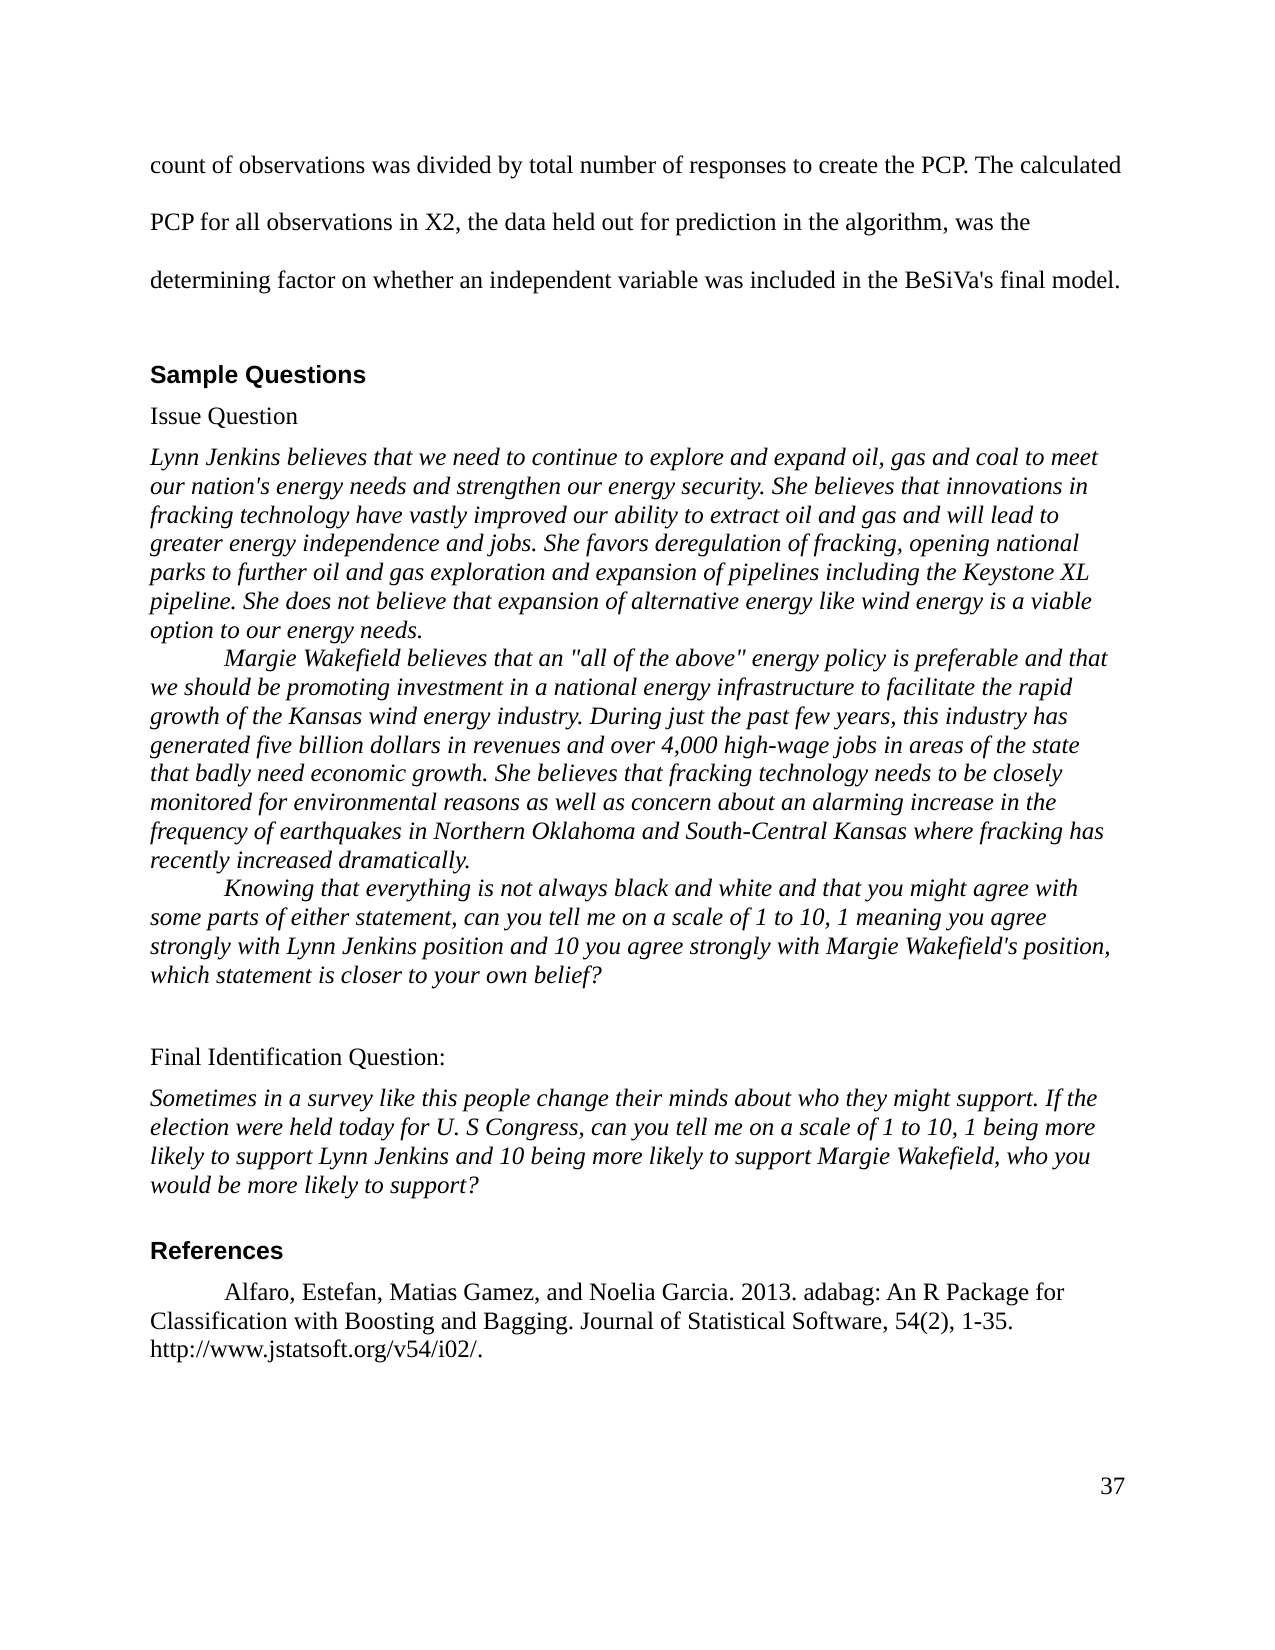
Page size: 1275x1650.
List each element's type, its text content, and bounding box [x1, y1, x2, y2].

text Issue Question [150, 401, 1125, 430]
text count of observations was divided by total number of responses to create the PCP. The calculated PCP for all observations in X2, the data held out for prediction in the algorithm, was the determining factor on whether an independent variable was included in the BeSiVa's final model. [150, 150, 1125, 294]
subtitle References [150, 1236, 1125, 1264]
subtitle Sample Questions [150, 360, 1125, 388]
text Margie Wakefield believes that an "all of the above" energy policy is preferable and that we should be promoting investment in a national energy infrastructure to facilitate the rapid growth of the Kansas wind energy industry. During just the past few years, this industry has generated five billion dollars in revenues and over 4,000 high-wage jobs in areas of the state that badly need economic growth. She believes that fracking technology needs to be closely monitored for environmental reasons as well as concern about an alarming increase in the frequency of earthquakes in Northern Oklahoma and South-Central Kansas where fracking has recently increased dramatically. [150, 643, 1125, 873]
text Lynn Jenkins believes that we need to continue to explore and expand oil, gas and coal to meet our nation's energy needs and strengthen our energy security. She believes that innovations in fracking technology have vastly improved our ability to extract oil and gas and will lead to greater energy independence and jobs. She favors deregulation of fracking, opening national parks to further oil and gas exploration and expansion of pipelines including the Keystone XL pipeline. She does not believe that expansion of alternative energy like wind energy is a viable option to our energy needs. [150, 442, 1125, 643]
text Alfaro, Estefan, Matias Gamez, and Noelia Garcia. 2013. adabag: An R Package for Classification with Boosting and Bagging. Journal of Statistical Software, 54(2), 1-35. http://www.jstatsoft.org/v54/i02/. [150, 1277, 1125, 1363]
text Knowing that everything is not always black and white and that you might agree with some parts of either statement, can you tell me on a scale of 1 to 10, 1 meaning you agree strongly with Lynn Jenkins position and 10 you agree strongly with Margie Wakefield's position, which statement is closer to your own belief? [150, 873, 1125, 988]
text Sometimes in a survey like this people change their minds about who they might support. If the election were held today for U. S Congress, can you tell me on a scale of 1 to 10, 1 being more likely to support Lynn Jenkins and 10 being more likely to support Margie Wakefield, who you would be more likely to support? [150, 1083, 1125, 1198]
text Final Identification Question: [150, 1042, 1125, 1071]
